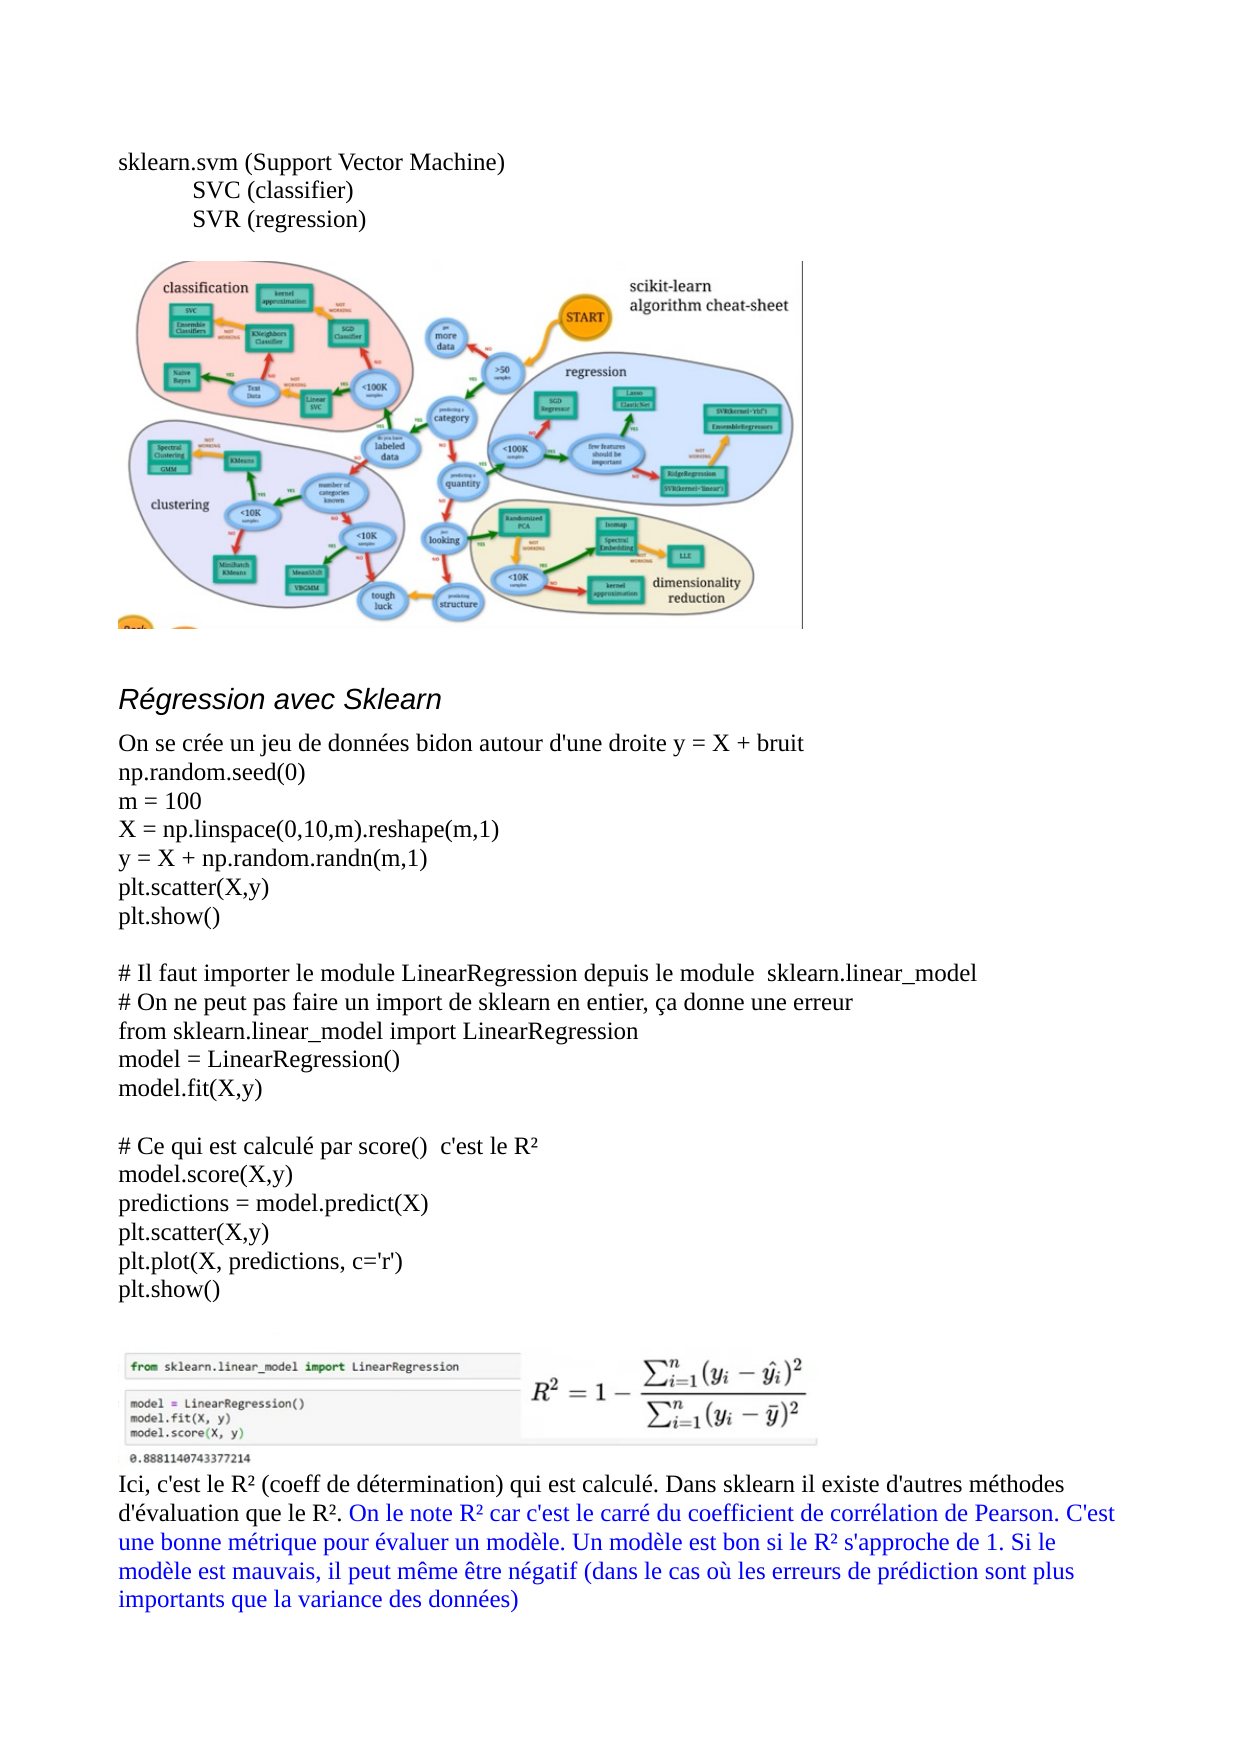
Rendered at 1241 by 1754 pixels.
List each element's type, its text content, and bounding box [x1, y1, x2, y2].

text plt.scatter(X,y) [118, 1217, 1122, 1246]
subtitle Régression avec Sklearn [118, 682, 1122, 716]
text from sklearn.linear_model import LinearRegression [118, 1016, 1122, 1044]
picture [118, 1332, 821, 1470]
text Ici, c'est le R² (coeff de détermination) qui est calculé. Dans sklearn il existe d'autres méthodes d'évaluation que le R². On le note R² car c'est le carré du coefficient de corrélation de Pearson. C'est une bonne métrique pour évaluer un modèle. Un modèle est bon si le R² s'approche de 1. Si le modèle est mauvais, il peut même être négatif (dans le cas où les erreurs de prédiction sont plus importants que la variance des données) [118, 1469, 1122, 1613]
text predictions = model.predict(X) [118, 1188, 1122, 1217]
text plt.plot(X, predictions, c='r') [118, 1246, 1122, 1274]
text plt.show() [118, 1274, 1122, 1303]
text model.fit(X,y) [118, 1073, 1122, 1102]
text SVR (regression) [192, 204, 1122, 233]
text plt.show() [118, 901, 1122, 929]
text np.random.seed(0) [118, 757, 1122, 786]
text m = 100 [118, 786, 1122, 814]
text plt.scatter(X,y) [118, 872, 1122, 901]
text # On ne peut pas faire un import de sklearn en entier, ça donne une erreur [118, 987, 1122, 1016]
text model = LinearRegression() [118, 1044, 1122, 1073]
text y = X + np.random.randn(m,1) [118, 843, 1122, 872]
text # Il faut importer le module LinearRegression depuis le module sklearn.linear_model [118, 958, 1122, 987]
text model.score(X,y) [118, 1159, 1122, 1188]
picture [118, 261, 803, 629]
text X = np.linspace(0,10,m).reshape(m,1) [118, 814, 1122, 843]
text On se crée un jeu de données bidon autour d'une droite y = X + bruit [118, 728, 1122, 757]
text sklearn.svm (Support Vector Machine) [118, 147, 1122, 176]
text SVC (classifier) [192, 176, 1122, 204]
text # Ce qui est calculé par score() c'est le R² [118, 1131, 1122, 1159]
